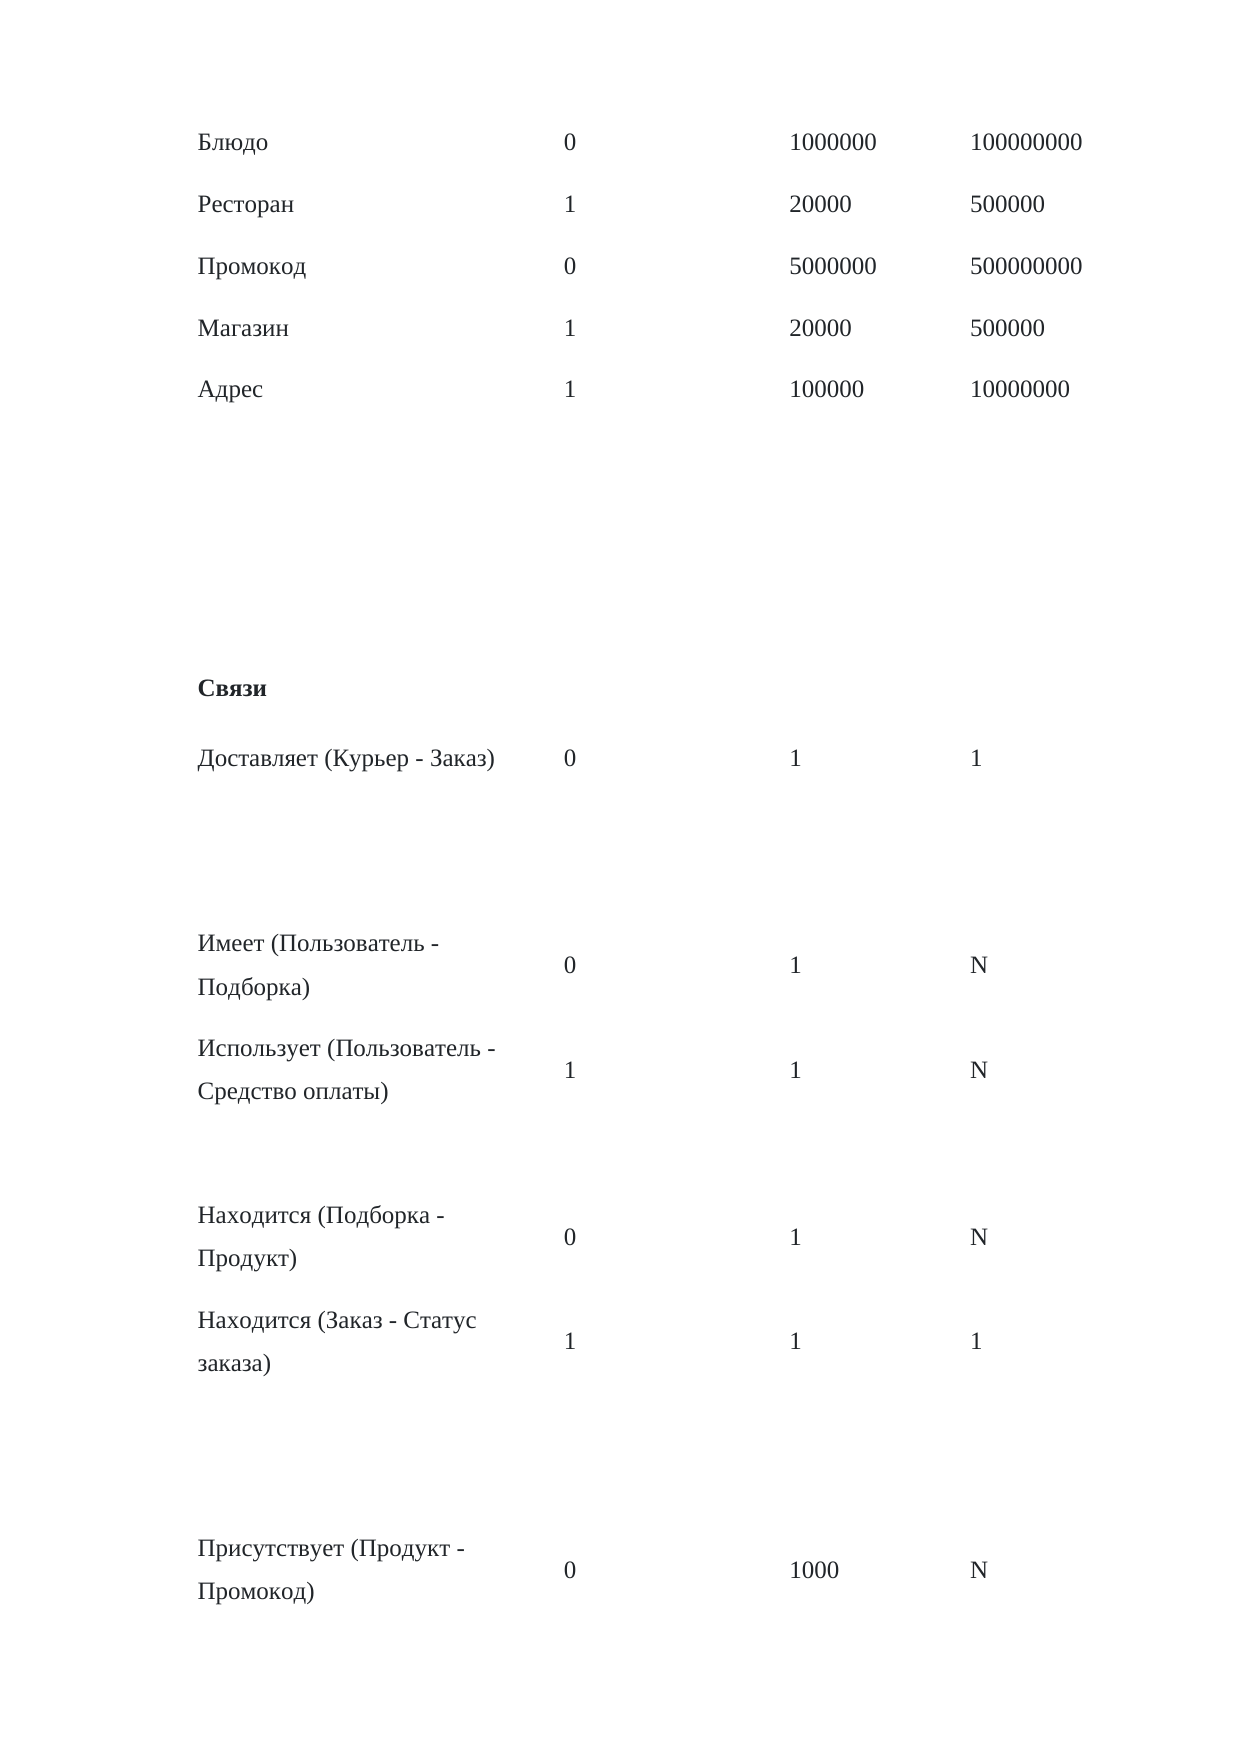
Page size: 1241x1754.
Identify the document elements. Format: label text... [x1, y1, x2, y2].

table_cell [950, 1400, 1180, 1462]
table_cell [950, 1462, 1180, 1524]
table_cell 1 [543, 180, 769, 242]
table_cell 1 [769, 1191, 950, 1296]
table_cell 1 [950, 734, 1180, 796]
table_cell 500000 [950, 180, 1180, 242]
table_cell [769, 1129, 950, 1191]
table_cell 1000 [769, 1524, 950, 1629]
table_cell [543, 655, 769, 734]
table_cell 1 [543, 365, 769, 427]
table_cell N [950, 919, 1180, 1024]
table_cell Промокод [177, 242, 543, 303]
table_cell [769, 489, 950, 550]
table_cell N [950, 1524, 1180, 1629]
table_cell 1 [543, 303, 769, 365]
table_cell 5000000 [769, 242, 950, 303]
table_cell 20000 [769, 180, 950, 242]
table_cell 10000000 [950, 365, 1180, 427]
table_cell [769, 550, 950, 655]
table_cell [950, 489, 1180, 550]
table_cell [177, 1400, 543, 1462]
table_cell 1 [543, 1024, 769, 1129]
table_cell 1 [769, 734, 950, 796]
table_cell Присутствует (Продукт - Промокод) [177, 1524, 543, 1629]
table_cell [177, 1129, 543, 1191]
table_cell 0 [543, 919, 769, 1024]
table_cell [950, 550, 1180, 655]
table_cell 1 [769, 1024, 950, 1129]
table_cell Находится (Подборка - Продукт) [177, 1191, 543, 1296]
table_cell N [950, 1191, 1180, 1296]
table_cell Находится (Заказ - Статус заказа) [177, 1296, 543, 1400]
table_cell 100000 [769, 365, 950, 427]
table_cell 1 [769, 1296, 950, 1400]
table_cell [769, 655, 950, 734]
table_cell [543, 1400, 769, 1462]
table_cell 0 [543, 118, 769, 180]
table_cell 0 [543, 734, 769, 796]
table_cell [769, 1400, 950, 1462]
table_cell [950, 1129, 1180, 1191]
table_cell [950, 796, 1180, 857]
table_cell 20000 [769, 303, 950, 365]
table_cell Связи [177, 655, 543, 734]
table_cell [769, 796, 950, 857]
table_cell [543, 796, 769, 857]
table_cell [177, 1462, 543, 1524]
table_cell [543, 427, 769, 489]
table_cell [177, 857, 543, 919]
table_cell 1 [543, 1296, 769, 1400]
table_cell Использует (Пользователь - Средство оплаты) [177, 1024, 543, 1129]
table_cell [769, 427, 950, 489]
table_cell [543, 1462, 769, 1524]
table_cell [543, 857, 769, 919]
table_cell Адрес [177, 365, 543, 427]
table_cell Доставляет (Курьер - Заказ) [177, 734, 543, 796]
table_cell [769, 1462, 950, 1524]
table_cell [177, 489, 543, 550]
table_cell [543, 1129, 769, 1191]
table_cell 500000000 [950, 242, 1180, 303]
table_cell Блюдо [177, 118, 543, 180]
table_cell [950, 655, 1180, 734]
table_cell [769, 857, 950, 919]
table_cell 500000 [950, 303, 1180, 365]
table_cell 0 [543, 242, 769, 303]
table_cell Магазин [177, 303, 543, 365]
table_cell 1 [769, 919, 950, 1024]
table_cell [950, 857, 1180, 919]
table_cell [177, 796, 543, 857]
table_cell Имеет (Пользователь - Подборка) [177, 919, 543, 1024]
table_cell [543, 489, 769, 550]
table_cell [543, 550, 769, 655]
table_cell 0 [543, 1524, 769, 1629]
table_cell [177, 550, 543, 655]
table_cell 1000000 [769, 118, 950, 180]
table_cell N [950, 1024, 1180, 1129]
table_cell [177, 427, 543, 489]
table_cell Ресторан [177, 180, 543, 242]
table_cell [950, 427, 1180, 489]
table_cell 1 [950, 1296, 1180, 1400]
table_cell 100000000 [950, 118, 1180, 180]
table_cell 0 [543, 1191, 769, 1296]
